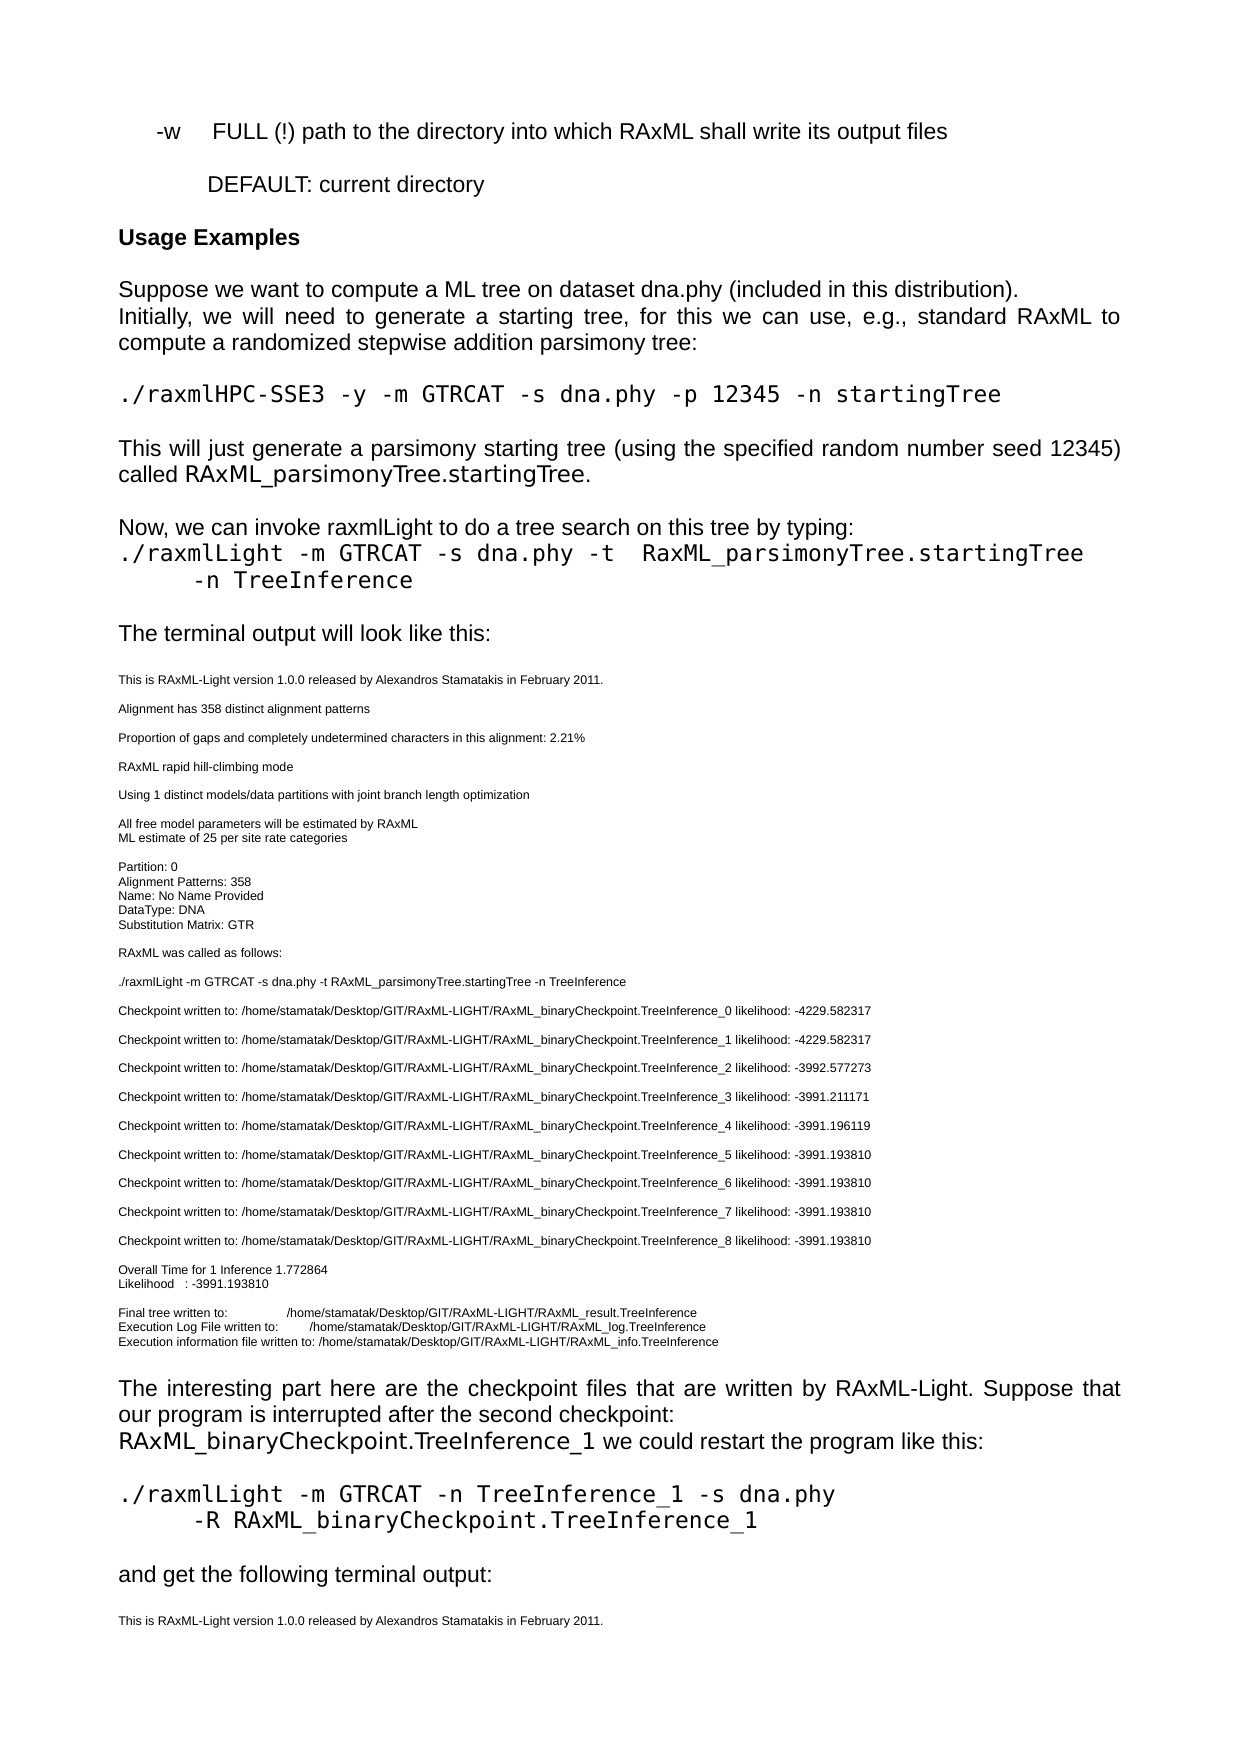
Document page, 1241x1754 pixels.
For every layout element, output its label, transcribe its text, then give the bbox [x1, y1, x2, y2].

text and get the following terminal output: [118, 1561, 1122, 1587]
text -n TreeInference [118, 567, 1122, 594]
text Initially, we will need to generate a starting tree, for this we can use, e.g., standard RAxML to compute a randomized stepwise addition parsimony tree: [118, 303, 1122, 355]
text This will just generate a parsimony starting tree (using the specified random number seed 12345) called RAxML_parsimonyTree.startingTree. [118, 435, 1122, 488]
text Checkpoint written to: /home/stamatak/Desktop/GIT/RAxML-LIGHT/RAxML_binaryCheckpoint.TreeInference_1 likelihood: -4229.582317 [118, 1032, 1122, 1047]
text Alignment has 358 distinct alignment patterns [118, 702, 1122, 716]
text ML estimate of 25 per site rate categories [118, 831, 1122, 846]
text ./raxmlLight -m GTRCAT -s dna.phy -t RaxML_parsimonyTree.startingTree [118, 541, 1122, 567]
text RAxML_binaryCheckpoint.TreeInference_1 we could restart the program like this: [118, 1428, 1122, 1454]
text Checkpoint written to: /home/stamatak/Desktop/GIT/RAxML-LIGHT/RAxML_binaryCheckpoint.TreeInference_7 likelihood: -3991.193810 [118, 1205, 1122, 1219]
text -R RAxML_binaryCheckpoint.TreeInference_1 [118, 1508, 1122, 1534]
text Checkpoint written to: /home/stamatak/Desktop/GIT/RAxML-LIGHT/RAxML_binaryCheckpoint.TreeInference_3 likelihood: -3991.211171 [118, 1090, 1122, 1104]
text Name: No Name Provided [118, 889, 1122, 903]
text This is RAxML-Light version 1.0.0 released by Alexandros Stamatakis in February 2011. [118, 673, 1122, 687]
text Likelihood : -3991.193810 [118, 1277, 1122, 1291]
text Checkpoint written to: /home/stamatak/Desktop/GIT/RAxML-LIGHT/RAxML_binaryCheckpoint.TreeInference_2 likelihood: -3992.577273 [118, 1061, 1122, 1076]
text Proportion of gaps and completely undetermined characters in this alignment: 2.21% [118, 731, 1122, 745]
text Checkpoint written to: /home/stamatak/Desktop/GIT/RAxML-LIGHT/RAxML_binaryCheckpoint.TreeInference_4 likelihood: -3991.196119 [118, 1119, 1122, 1133]
text Checkpoint written to: /home/stamatak/Desktop/GIT/RAxML-LIGHT/RAxML_binaryCheckpoint.TreeInference_0 likelihood: -4229.582317 [118, 1004, 1122, 1018]
text DataType: DNA [118, 903, 1122, 917]
text Partition: 0 [118, 860, 1122, 874]
text ./raxmlLight -m GTRCAT -n TreeInference_1 -s dna.phy [118, 1481, 1122, 1508]
text ./raxmlHPC-SSE3 -y -m GTRCAT -s dna.phy -p 12345 -n startingTree [118, 382, 1122, 408]
text Checkpoint written to: /home/stamatak/Desktop/GIT/RAxML-LIGHT/RAxML_binaryCheckpoint.TreeInference_5 likelihood: -3991.193810 [118, 1147, 1122, 1162]
text DEFAULT: current directory [118, 171, 1122, 197]
text ./raxmlLight -m GTRCAT -s dna.phy -t RAxML_parsimonyTree.startingTree -n TreeInference [118, 975, 1122, 989]
text Checkpoint written to: /home/stamatak/Desktop/GIT/RAxML-LIGHT/RAxML_binaryCheckpoint.TreeInference_8 likelihood: -3991.193810 [118, 1234, 1122, 1248]
text The interesting part here are the checkpoint files that are written by RAxML-Light. Suppose that our program is interrupted after the second checkpoint: [118, 1375, 1122, 1428]
text Using 1 distinct models/data partitions with joint branch length optimization [118, 788, 1122, 802]
text Alignment Patterns: 358 [118, 874, 1122, 889]
text -w FULL (!) path to the directory into which RAxML shall write its output files [118, 118, 1122, 144]
text RAxML was called as follows: [118, 946, 1122, 961]
text Usage Examples [118, 223, 1122, 250]
text Execution Log File written to: /home/stamatak/Desktop/GIT/RAxML-LIGHT/RAxML_log.TreeInference [118, 1320, 1122, 1334]
text Final tree written to: /home/stamatak/Desktop/GIT/RAxML-LIGHT/RAxML_result.TreeInference [118, 1306, 1122, 1320]
text Checkpoint written to: /home/stamatak/Desktop/GIT/RAxML-LIGHT/RAxML_binaryCheckpoint.TreeInference_6 likelihood: -3991.193810 [118, 1176, 1122, 1191]
text RAxML rapid hill-climbing mode [118, 759, 1122, 774]
text Substitution Matrix: GTR [118, 917, 1122, 932]
text Suppose we want to compute a ML tree on dataset dna.phy (included in this distribution). [118, 276, 1122, 303]
text This is RAxML-Light version 1.0.0 released by Alexandros Stamatakis in February 2011. [118, 1613, 1122, 1628]
text Now, we can invoke raxmlLight to do a tree search on this tree by typing: [118, 514, 1122, 541]
text Overall Time for 1 Inference 1.772864 [118, 1262, 1122, 1277]
text The terminal output will look like this: [118, 620, 1122, 647]
text Execution information file written to: /home/stamatak/Desktop/GIT/RAxML-LIGHT/RAxML_info.TreeInference [118, 1334, 1122, 1349]
text All free model parameters will be estimated by RAxML [118, 817, 1122, 831]
